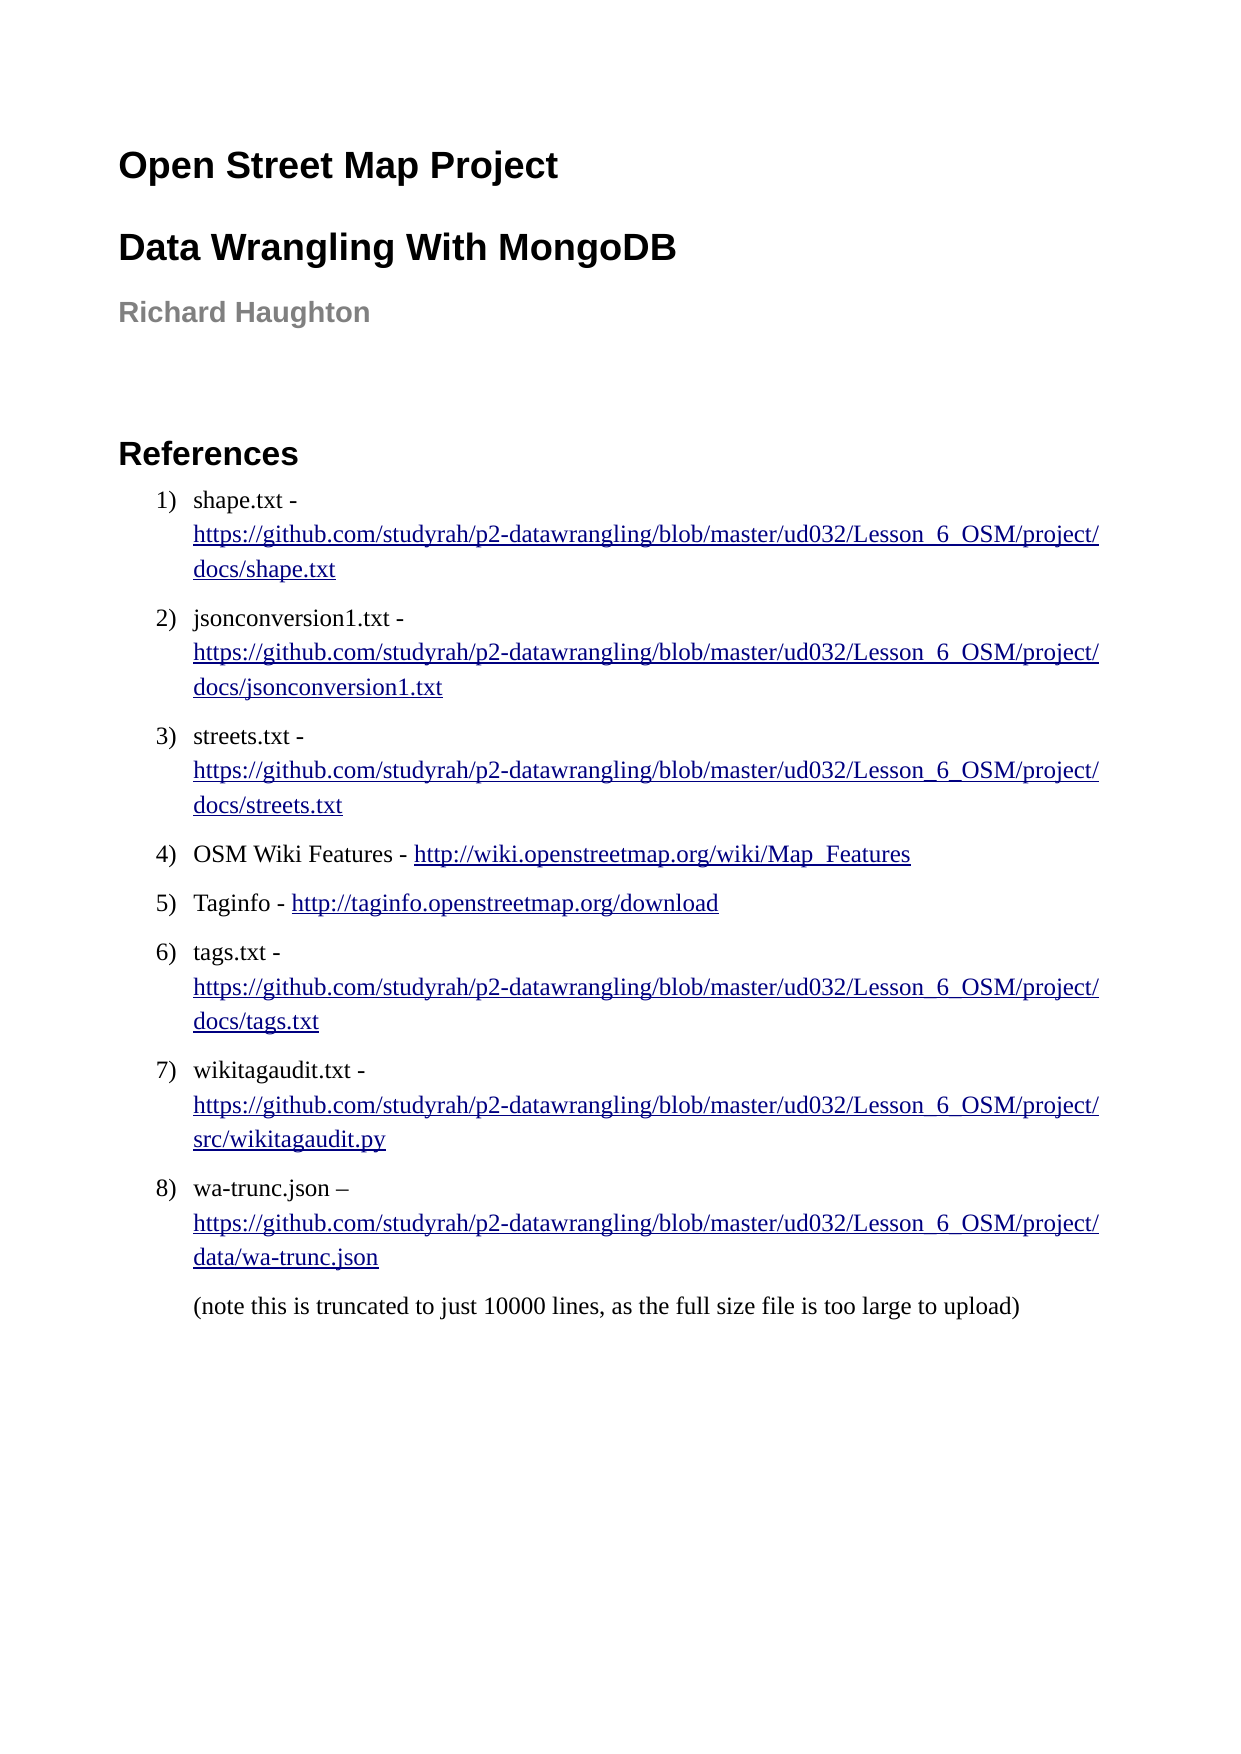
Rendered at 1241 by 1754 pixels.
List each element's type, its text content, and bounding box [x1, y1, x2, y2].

subtitle (note this is truncated to just 10000 lines, as the full size file is too large to upload) [156, 1291, 1122, 1320]
subtitle wikitagaudit.txt - https://github.com/studyrah/p2-datawrangling/blob/master/ud032/Lesson_6_OSM/project/src/wikitagaudit.py [156, 1055, 1122, 1153]
subtitle OSM Wiki Features - http://wiki.openstreetmap.org/wiki/Map_Features [156, 839, 1122, 868]
subtitle jsonconversion1.txt - https://github.com/studyrah/p2-datawrangling/blob/master/ud032/Lesson_6_OSM/project/docs/jsonconversion1.txt [156, 603, 1122, 701]
subtitle wa-trunc.json – https://github.com/studyrah/p2-datawrangling/blob/master/ud032/Lesson_6_OSM/project/data/wa-trunc.json [156, 1173, 1122, 1271]
subtitle Data Wrangling With MongoDB [118, 224, 1122, 268]
subtitle shape.txt - https://github.com/studyrah/p2-datawrangling/blob/master/ud032/Lesson_6_OSM/project/docs/shape.txt [156, 485, 1122, 583]
subtitle Open Street Map Project [118, 143, 1122, 187]
subtitle tags.txt - https://github.com/studyrah/p2-datawrangling/blob/master/ud032/Lesson_6_OSM/project/docs/tags.txt [156, 937, 1122, 1035]
subtitle Taginfo - http://taginfo.openstreetmap.org/download [156, 888, 1122, 917]
subtitle Richard Haughton [118, 295, 1122, 328]
subtitle streets.txt - https://github.com/studyrah/p2-datawrangling/blob/master/ud032/Lesson_6_OSM/project/docs/streets.txt [156, 721, 1122, 819]
subtitle References [118, 434, 1122, 472]
